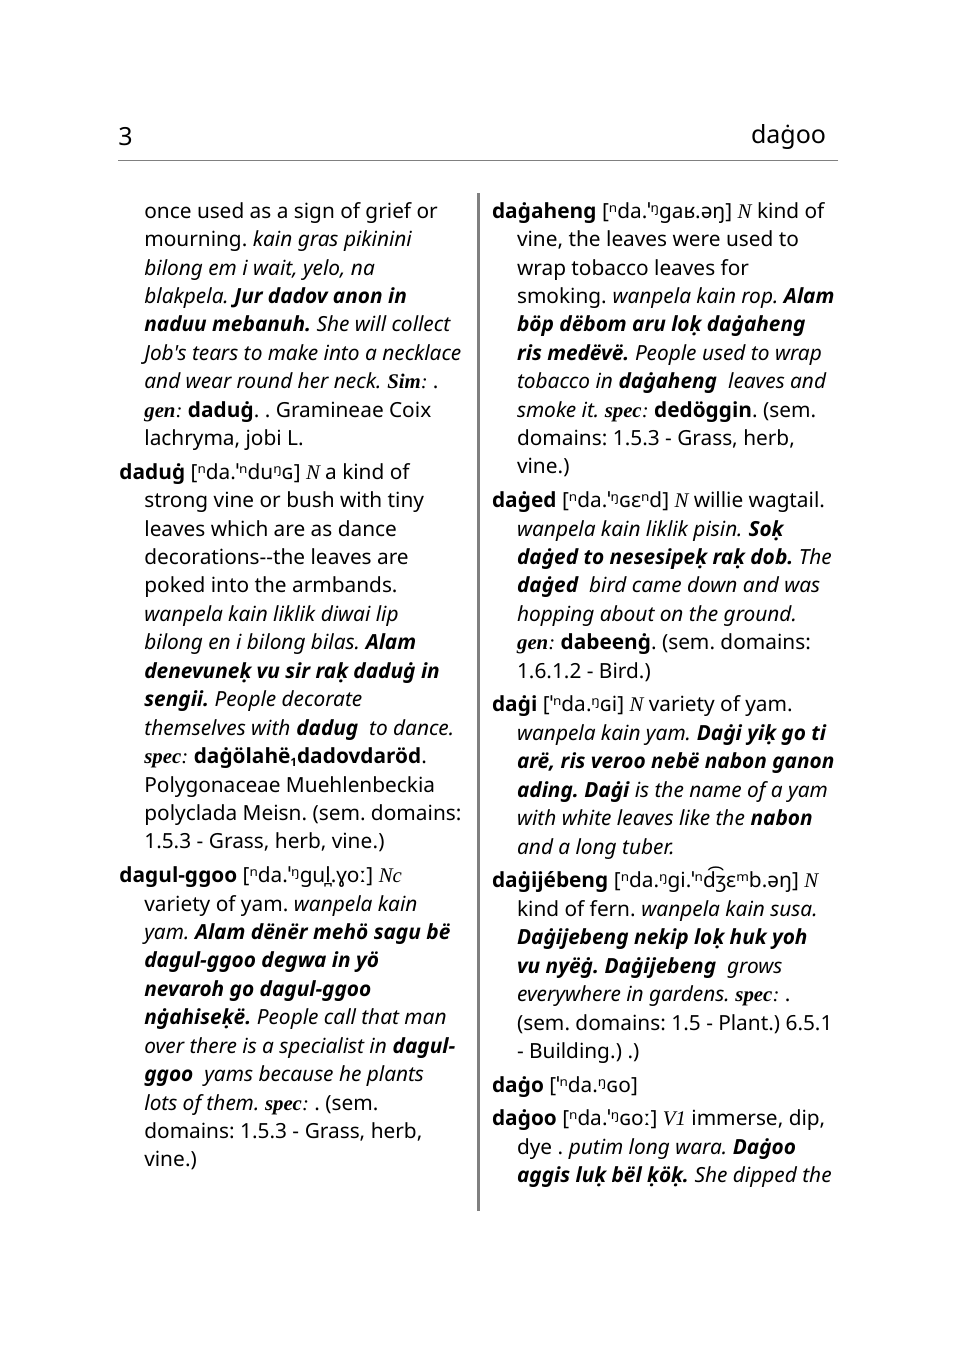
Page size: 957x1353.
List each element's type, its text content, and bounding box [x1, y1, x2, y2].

text daġed [ⁿda.ˈᵑɢɛⁿd] N willie wagtail. wanpela kain liklik pisin. Soḳ daġed to nesesipeḳ raḳ dob. The daġed bird came down and was hopping about on the ground. gen: dabeenġ. (sem. domains: 1.6.1.2 - Bird.) [492, 482, 837, 686]
text once used as a sign of grief or mourning. kain gras pikinini bilong em i wait, yelo, na blakpela. Jur dadov anon in naduu mebanuh. She will collect Job's tears to make into a necklace and wear round her neck. Sim: . gen: daduġ. . Gramineae Coix lachryma, jobi L. [119, 194, 465, 454]
text daġo [ˈⁿda.ᵑɢo] [492, 1067, 837, 1100]
text daduġ [ⁿda.ˈⁿduᵑɢ] N a kind of strong vine or bush with tiny leaves which are as dance decorations--the leaves are poked into the armbands. wanpela kain liklik diwai lip bilong en i bilong bilas. Alam denevuneḳ vu sir raḳ daduġ in sengii. People decorate themselves with dadug to dance. spec: daġölahë1dadovdaröd. Polygonaceae Muehlenbeckia polyclada Meisn. (sem. domains: 1.5.3 - Grass, herb, vine.) [119, 454, 465, 857]
text daġaheng [ⁿda.ˈᵑɡaʁ.əŋ] N kind of vine, the leaves were used to wrap tobacco leaves for smoking. wanpela kain rop. Alam böp dëbom aru loḳ daġaheng ris medëvë. People used to wrap tobacco in daġaheng leaves and smoke it. spec: dedöggin. (sem. domains: 1.5.3 - Grass, herb, vine.) [492, 194, 837, 482]
text daġoo [ⁿda.ˈᵑɢoː] V1 immerse, dip, dye . putim long wara. Daġoo aggis luḳ bël ḳöḳ. She dipped the [492, 1100, 837, 1193]
text dagul-ggoo [ⁿda.ˈᵑɡul̪.ɣoː] Nc variety of yam. wanpela kain yam. Alam dënër mehö sagu bë dagul-ggoo degwa in yö nevaroh go dagul-ggoo nġahiseḳë. People call that man over there is a specialist in dagul-ggoo yams because he plants lots of them. spec: . (sem. domains: 1.5.3 - Grass, herb, vine.) [119, 857, 465, 1177]
text daġi [ˈⁿda.ᵑɢi] N variety of yam. wanpela kain yam. Daġi yiḳ go ti arë, ris veroo nebë nabon ganon ading. Daġi is the name of a yam with white leaves like the nabon and a long tuber. [492, 686, 837, 862]
text daġijébeng [ⁿda.ᵑɡi.ˈⁿd͡ʒɛᵐb.əŋ] N kind of fern. wanpela kain susa. Daġijebeng nekip loḳ huk yoh vu nyëġ. Daġijebeng grows everywhere in gardens. spec: . (sem. domains: 1.5 - Plant.) 6.5.1 - Building.) .) [492, 862, 837, 1067]
